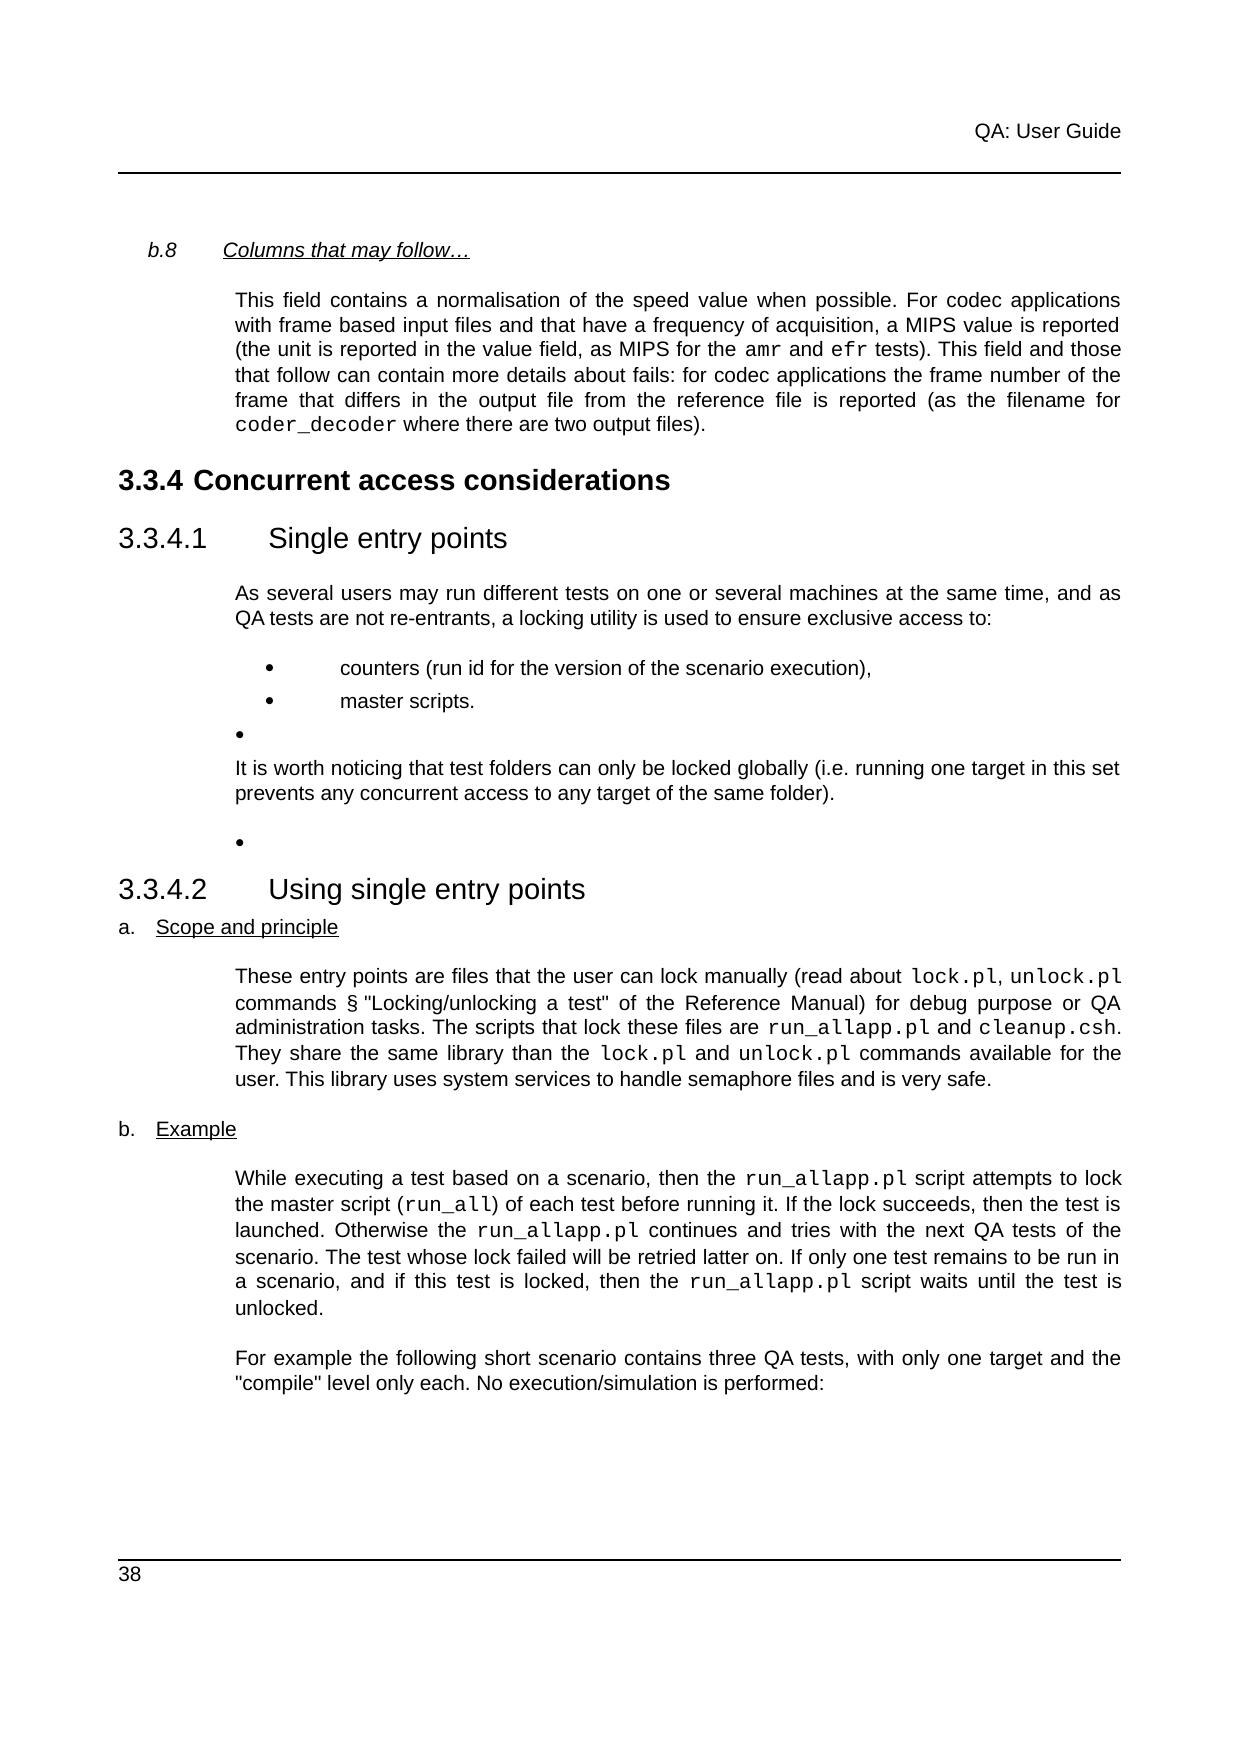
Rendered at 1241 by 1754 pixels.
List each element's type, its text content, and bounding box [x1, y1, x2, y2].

text This field contains a normalisation of the speed value when possible. For codec applications with frame based input files and that have a frequency of acquisition, a MIPS value is reported (the unit is reported in the value field, as MIPS for the amr and efr tests). This field and those that follow can contain more details about fails: for codec applications the frame number of the frame that differs in the output file from the reference file is reported (as the filename for coder_decoder where there are two output files). [235, 286, 1122, 438]
subtitle Columns that may follow… [148, 236, 1122, 261]
subtitle Single entry points [118, 522, 1122, 555]
text For example the following short scenario contains three QA tests, with only one target and the "compile" level only each. No execution/simulation is performed: [235, 1344, 1122, 1394]
subtitle Concurrent access considerations [118, 463, 1122, 497]
text As several users may run different tests on one or several machines at the same time, and as QA tests are not re-entrants, a locking utility is used to ensure exclusive access to: [235, 580, 1122, 630]
text While executing a test based on a scenario, then the run_allapp.pl script attempts to lock the master script (run_all) of each test before running it. If the lock succeeds, then the test is launched. Otherwise the run_allapp.pl continues and tries with the next QA tests of the scenario. The test whose lock failed will be retried latter on. If only one test remains to be run in a scenario, and if this test is locked, then the run_allapp.pl script waits until the test is unlocked. [235, 1166, 1122, 1319]
subtitle Using single entry points [118, 872, 1122, 905]
text These entry points are files that the user can lock manually (read about lock.pl, unlock.pl commands § "Locking/unlocking a test" of the Reference Manual) for debug purpose or QA administration tasks. The scripts that lock these files are run_allapp.pl and cleanup.csh. They share the same library than the lock.pl and unlock.pl commands available for the user. This library uses system services to handle semaphore files and is very safe. [235, 964, 1122, 1091]
list master scripts. [266, 688, 1122, 713]
subtitle Example [118, 1116, 1122, 1141]
list counters (run id for the version of the scenario execution), [266, 655, 1122, 680]
text It is worth noticing that test folders can only be locked globally (i.e. running one target in this set prevents any concurrent access to any target of the same folder). [235, 755, 1122, 805]
subtitle Scope and principle [118, 914, 1122, 939]
